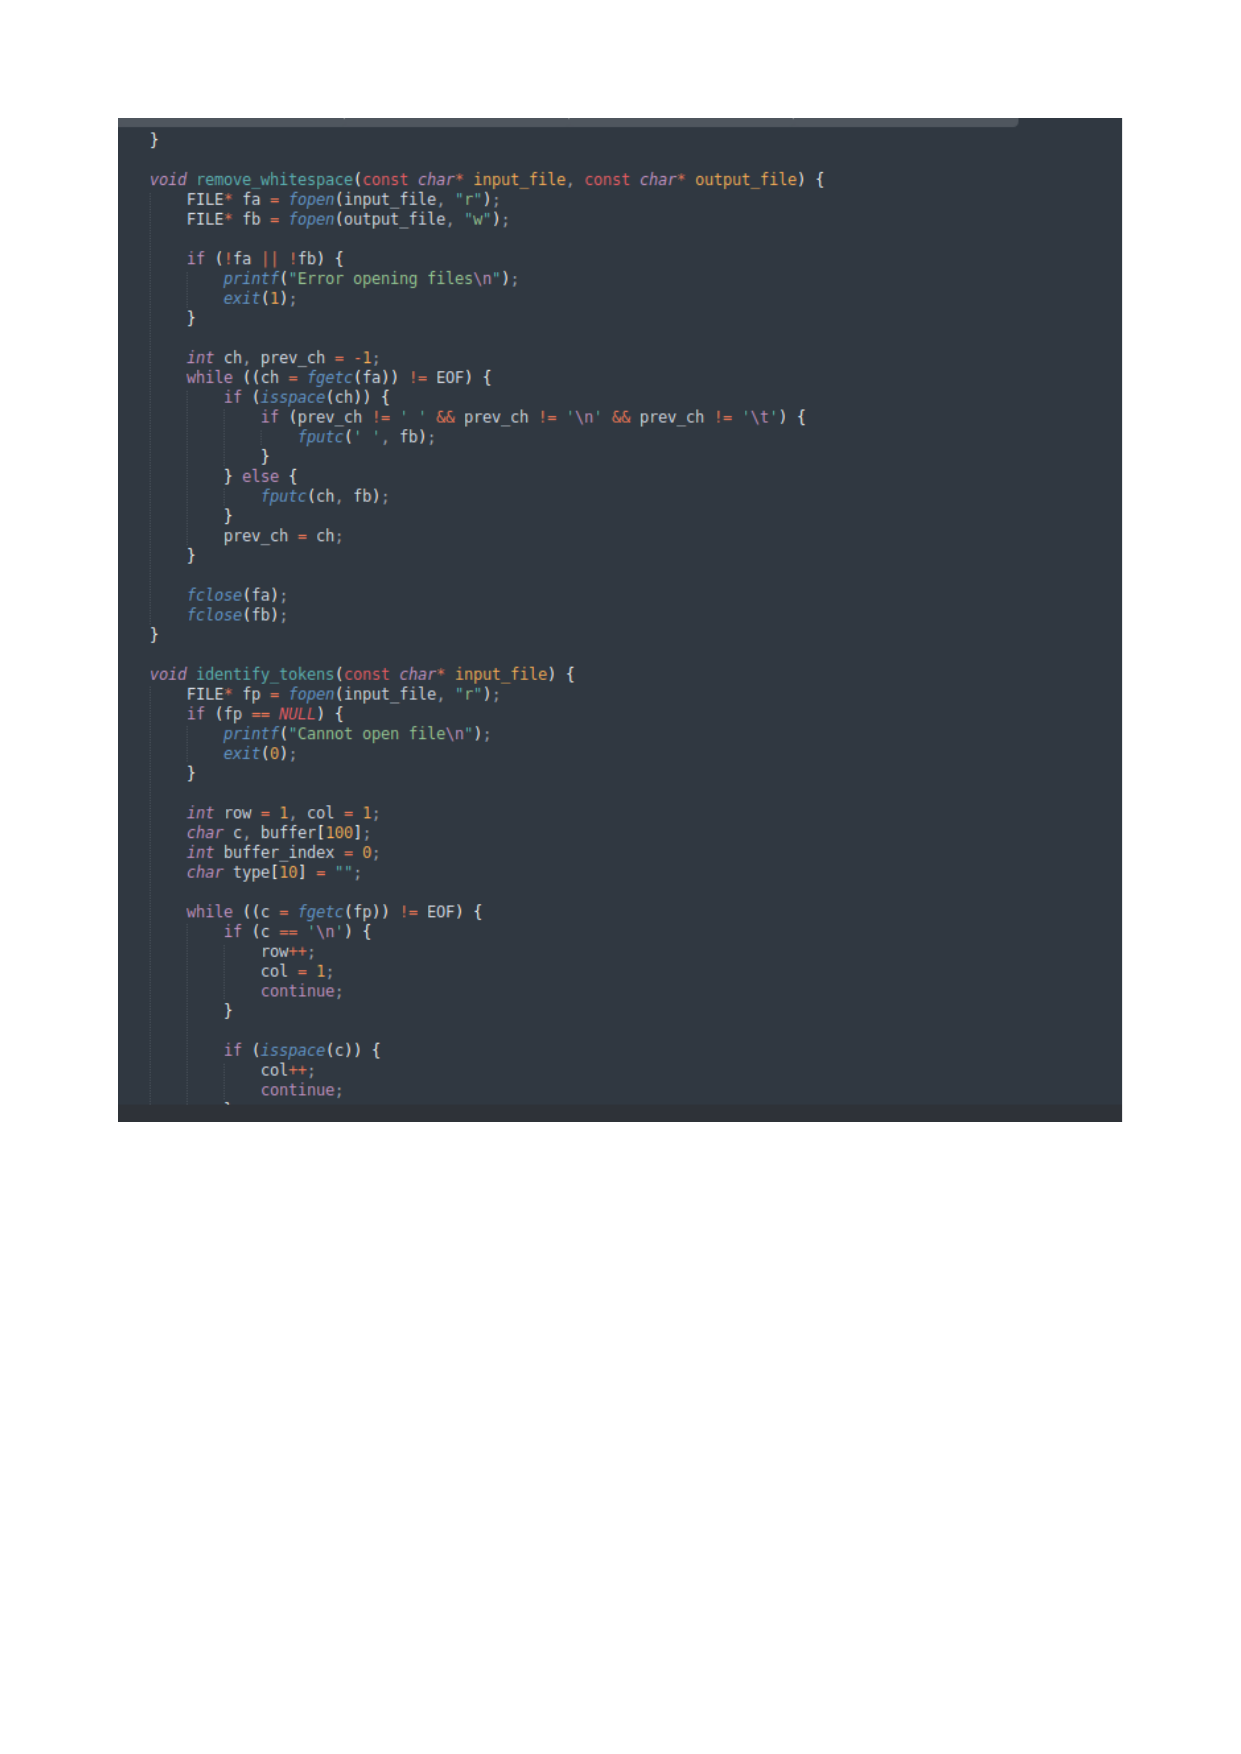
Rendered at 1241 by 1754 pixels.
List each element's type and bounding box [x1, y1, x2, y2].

picture [118, 118, 1123, 1122]
